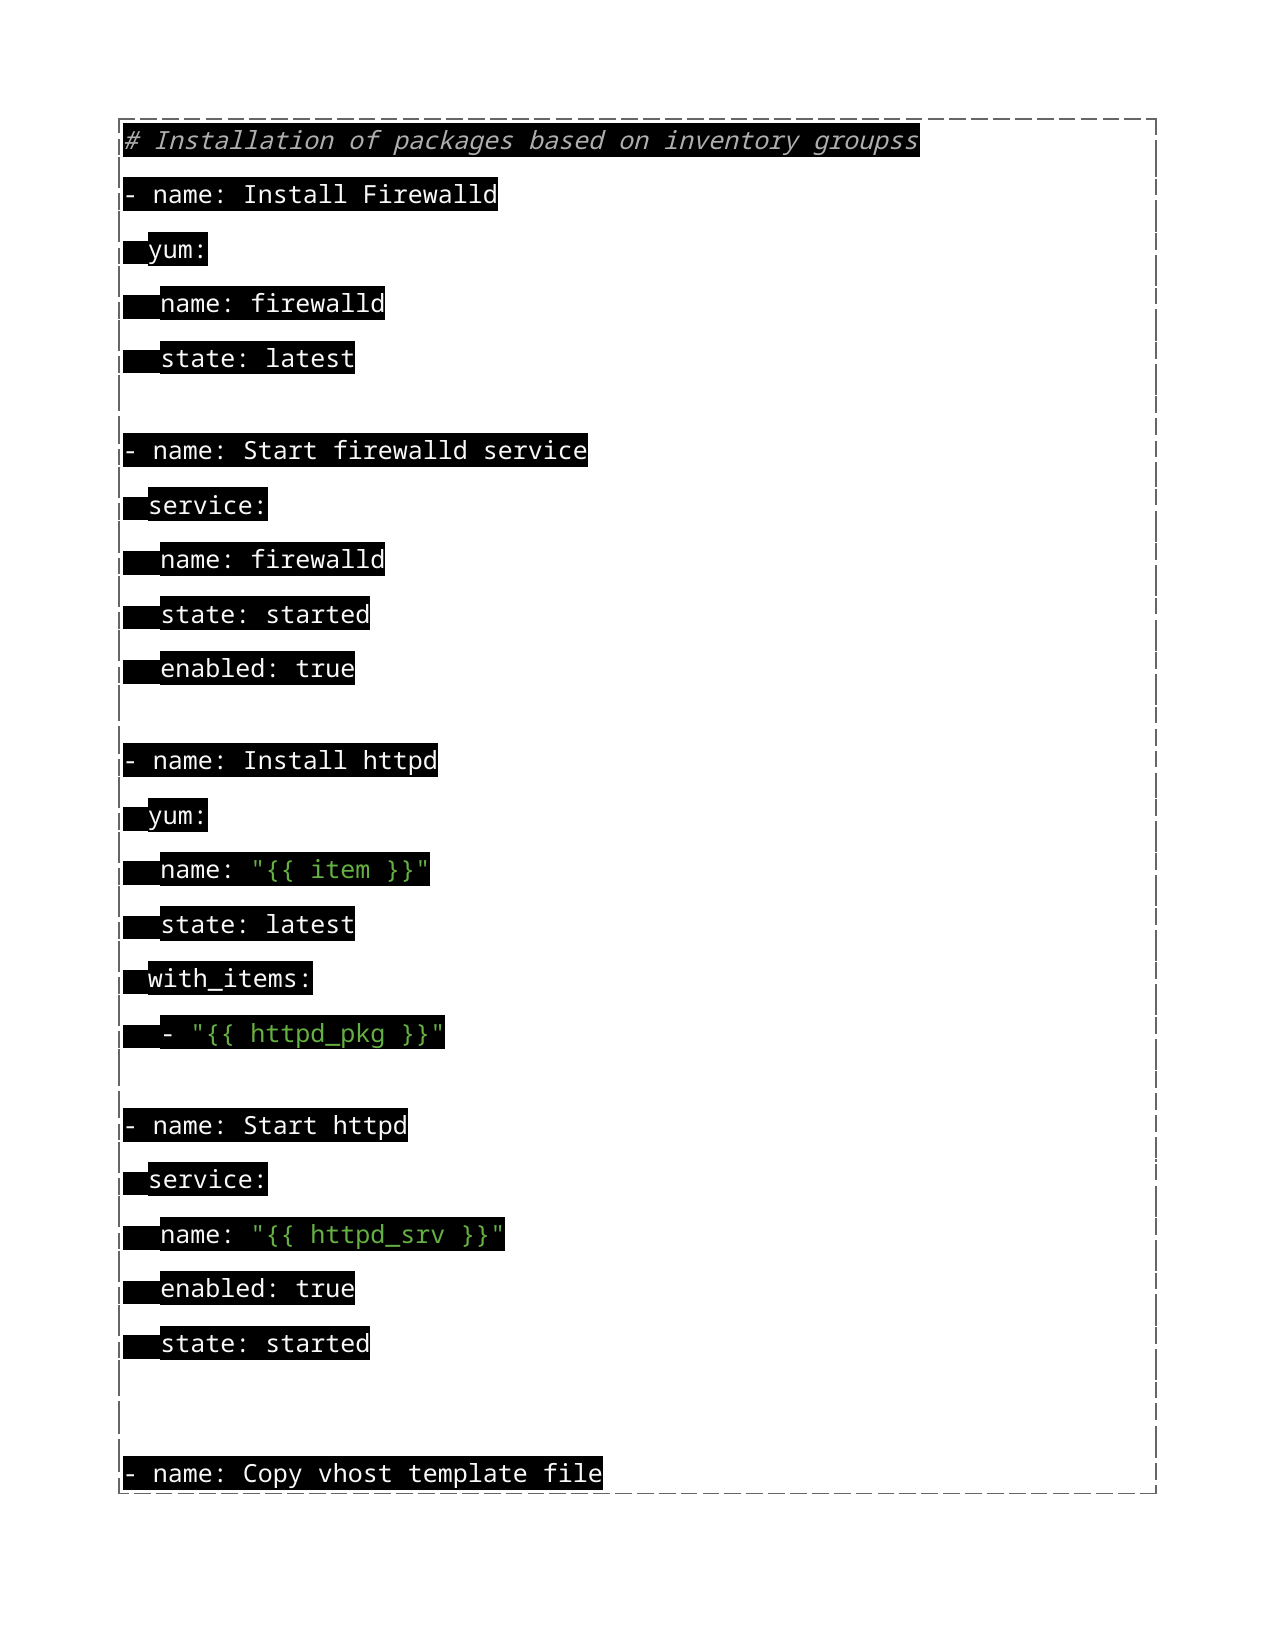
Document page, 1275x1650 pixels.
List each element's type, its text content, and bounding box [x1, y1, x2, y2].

text enabled: true [118, 1267, 1157, 1305]
text - name: Start httpd [118, 1103, 1157, 1142]
text enabled: true [118, 646, 1157, 685]
text state: latest [118, 902, 1157, 941]
text yum: [118, 227, 1157, 266]
text service: [118, 483, 1157, 521]
text # Installation of packages based on inventory groupss [118, 118, 1157, 157]
text name: firewalld [118, 282, 1157, 320]
text yum: [118, 793, 1157, 832]
text name: "{{ httpd_srv }}" [118, 1212, 1157, 1251]
text - "{{ httpd_pkg }}" [118, 1011, 1157, 1049]
text service: [118, 1158, 1157, 1196]
text state: started [118, 1321, 1157, 1360]
text state: latest [118, 336, 1157, 374]
text with_items: [118, 956, 1157, 995]
text - name: Install Firewalld [118, 173, 1157, 211]
text name: "{{ item }}" [118, 847, 1157, 886]
text - name: Start firewalld service [118, 428, 1157, 467]
text name: firewalld [118, 537, 1157, 576]
text - name: Install httpd [118, 738, 1157, 777]
text state: started [118, 592, 1157, 630]
text - name: Copy vhost template file [118, 1451, 1157, 1494]
